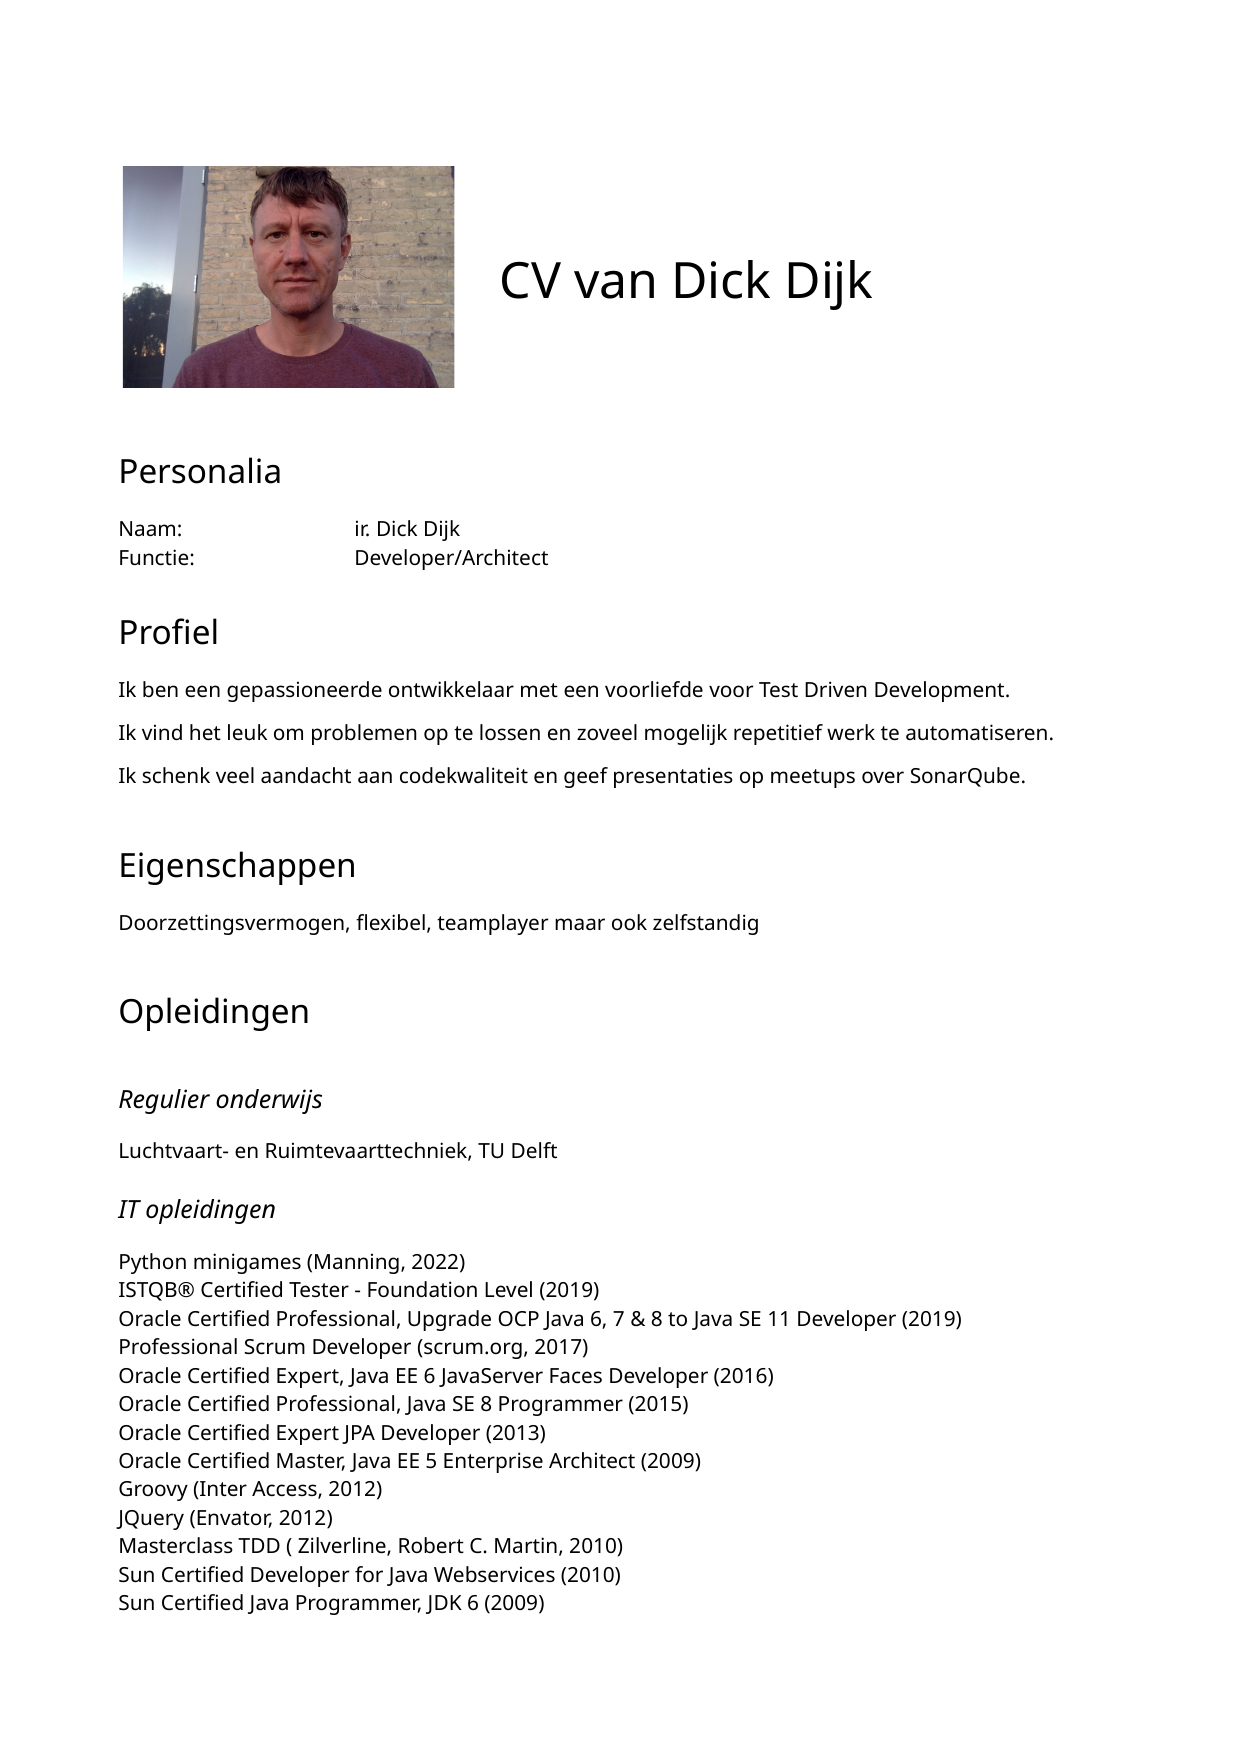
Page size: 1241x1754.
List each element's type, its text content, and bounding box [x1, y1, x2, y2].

table_header Naam: [118, 514, 354, 543]
table_cell Groovy (Inter Access, 2012) [118, 1475, 1122, 1503]
table_cell Developer/Architect [354, 543, 945, 571]
text Ik schenk veel aandacht aan codekwaliteit en geef presentaties op meetups over SonarQube. [118, 761, 1122, 789]
table_header Luchtvaart- en Ruimtevaarttechniek, TU Delft [118, 1137, 1004, 1165]
text Opleidingen [118, 988, 1122, 1034]
text Personalia [118, 448, 1122, 493]
table_cell Sun Certified Developer for Java Webservices (2010) [118, 1560, 1122, 1588]
table_cell Sun Certified Java Programmer, JDK 6 (2009) [118, 1588, 1122, 1617]
table_cell Functie: [118, 543, 354, 571]
table_cell Oracle Certified Expert JPA Developer (2013) [118, 1418, 1122, 1446]
text Ik ben een gepassioneerde ontwikkelaar met een voorliefde voor Test Driven Development. [118, 675, 1122, 703]
table_cell ISTQB® Certified Tester - Foundation Level (2019) [118, 1275, 1122, 1304]
text Profiel [118, 609, 1122, 654]
table_cell Professional Scrum Developer (scrum.org, 2017) [118, 1332, 1122, 1361]
table_cell Oracle Certified Master, Java EE 5 Enterprise Architect (2009) [118, 1446, 1122, 1474]
text Eigenschappen [118, 842, 1122, 887]
table_cell Oracle Certified Professional, Java SE 8 Programmer (2015) [118, 1389, 1122, 1418]
table_cell JQuery (Envator, 2012) [118, 1503, 1122, 1531]
text Regulier onderwijs [118, 1082, 1122, 1116]
table_cell Oracle Certified Professional, Upgrade OCP Java 6, 7 & 8 to Java SE 11 Developer (2019) [118, 1304, 1122, 1332]
picture [122, 166, 455, 388]
table_cell Masterclass TDD ( Zilverline, Robert C. Martin, 2010) [118, 1531, 1122, 1560]
table_header Python minigames (Manning, 2022) [118, 1247, 1122, 1275]
table_header ir. Dick Dijk [354, 514, 945, 543]
table_cell Oracle Certified Expert, Java EE 6 JavaServer Faces Developer (2016) [118, 1361, 1122, 1389]
text Ik vind het leuk om problemen op te lossen en zoveel mogelijk repetitief werk te automatiseren. [118, 718, 1122, 746]
text IT opleidingen [118, 1192, 1122, 1226]
text Doorzettingsvermogen, flexibel, teamplayer maar ook zelfstandig [118, 908, 1122, 936]
